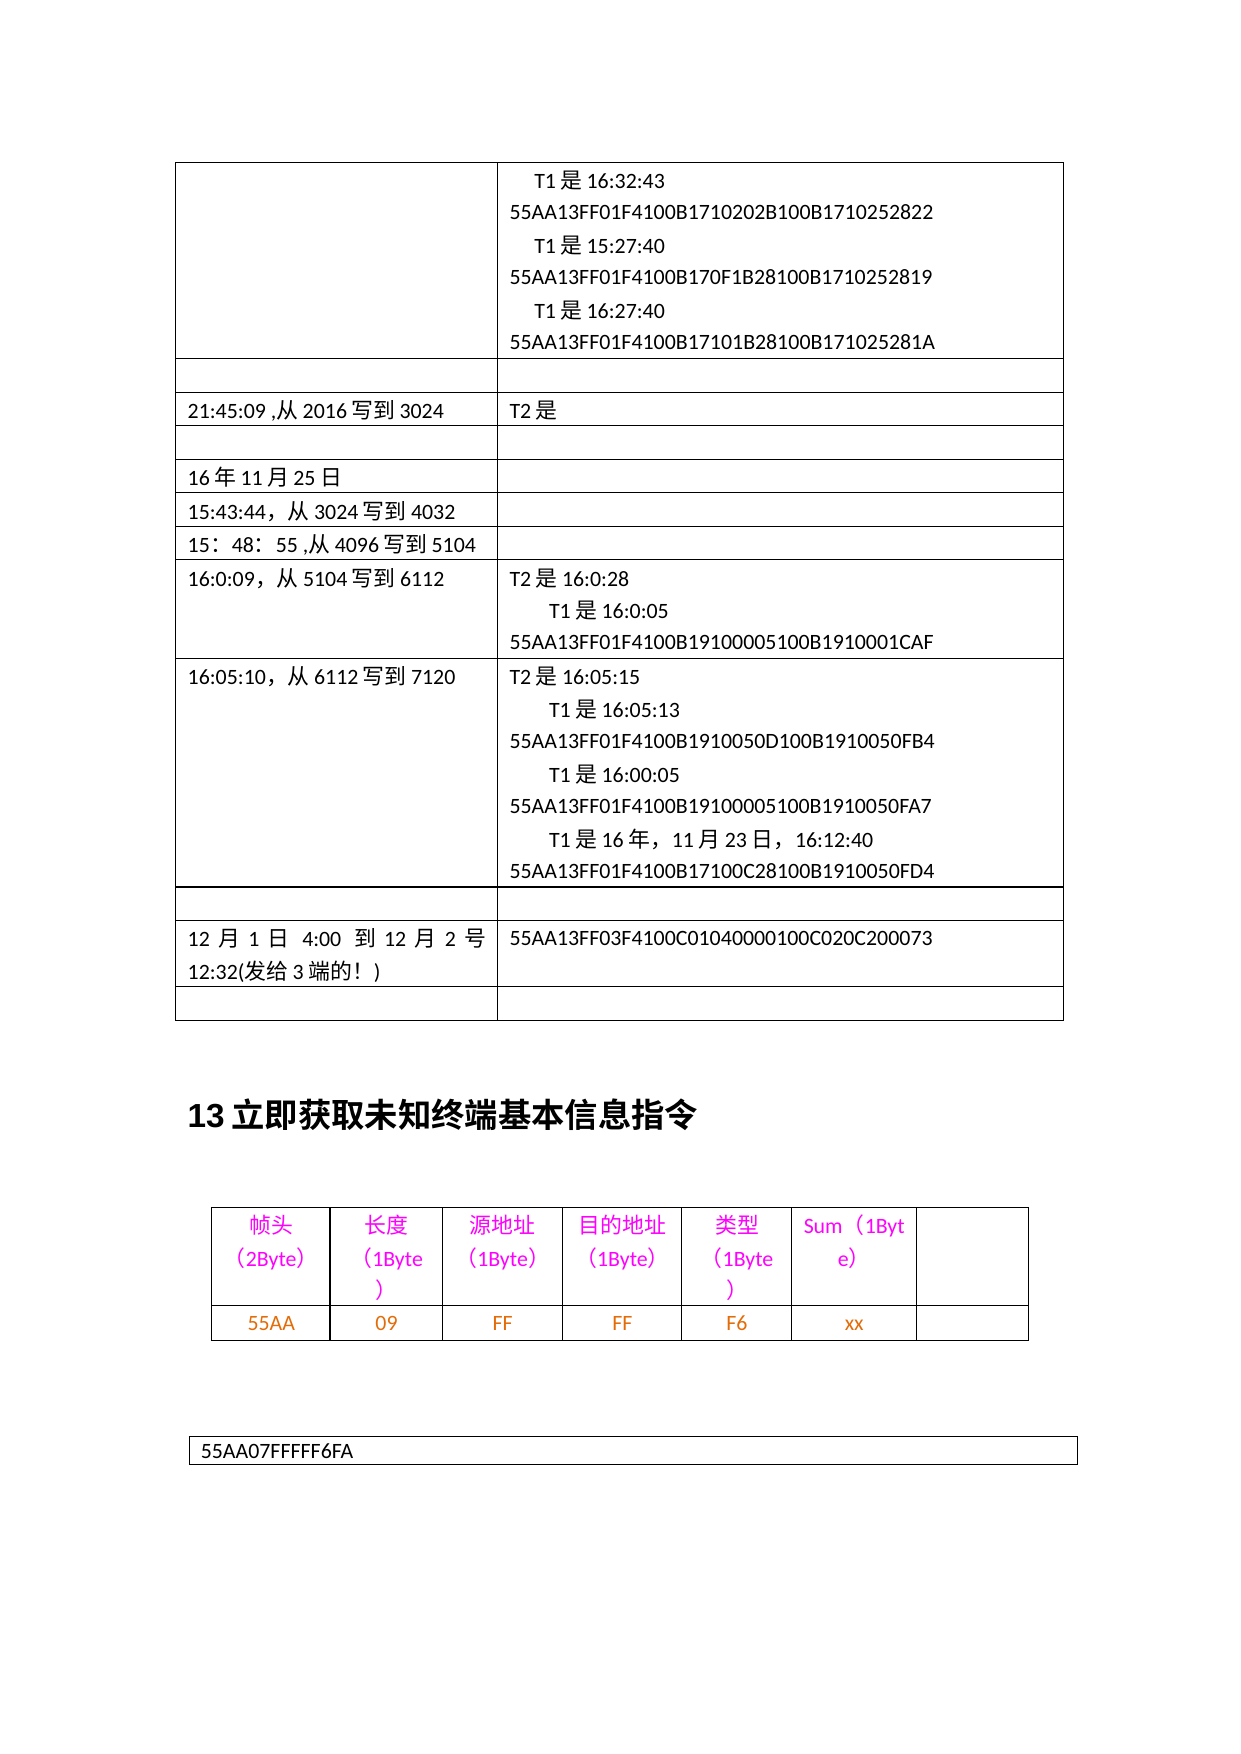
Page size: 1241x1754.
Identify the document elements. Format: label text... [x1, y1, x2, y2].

table_header 源地址（1Byte） [443, 1208, 562, 1305]
table_cell 15:43:44，从3024写到4032 [176, 493, 497, 526]
table_cell [498, 460, 1063, 492]
table_cell [176, 426, 497, 459]
table_cell 55AA13FF03F4100C01040000100C020C200073 [498, 921, 1063, 986]
table_cell [498, 426, 1063, 459]
table_cell 16:0:09，从5104写到6112 [176, 560, 497, 658]
table_cell T2是 [498, 393, 1063, 425]
subtitle 13立即获取未知终端基本信息指令 [187, 1080, 1053, 1145]
table_header 类型（1Byte） [682, 1208, 791, 1305]
table_cell [176, 987, 497, 1019]
table_cell [498, 493, 1063, 526]
table_header 目的地址（1Byte） [563, 1208, 681, 1305]
table_cell FF [563, 1306, 681, 1339]
table_cell 55AA [212, 1306, 329, 1339]
table_cell [498, 987, 1063, 1019]
table_cell FF [443, 1306, 562, 1339]
table_cell [498, 527, 1063, 559]
table_cell 16年11月25日 [176, 460, 497, 492]
table_header Sum（1Byte） [792, 1208, 916, 1305]
table_cell [176, 359, 497, 392]
table_cell [498, 888, 1063, 920]
table_header 55AA07FFFFF6FA [190, 1437, 1077, 1464]
table_cell 21:45:09 ,从2016写到3024 [176, 393, 497, 425]
table_cell [176, 888, 497, 920]
table_cell [498, 359, 1063, 392]
table_cell xx [792, 1306, 916, 1339]
table_cell [917, 1306, 1028, 1339]
table_cell 15：48：55 ,从4096写到5104 [176, 527, 497, 559]
table_cell T2是16:0:28 T1是16:0:05 55AA13FF01F4100B19100005100B1910001CAF [498, 560, 1063, 658]
table_header 帧头（2Byte） [212, 1208, 329, 1305]
table_cell 09 [331, 1306, 442, 1339]
table_cell 12月1日 4:00 到12月2号12:32(发给3端的！) [176, 921, 497, 986]
table_cell 16:05:10，从6112写到7120 [176, 659, 497, 886]
table_header 长度（1Byte） [331, 1208, 442, 1305]
table_header [917, 1208, 1028, 1305]
table_cell T1是16:32:43 55AA13FF01F4100B1710202B100B1710252822 T1是15:27:40 55AA13FF01F4100B170F1B28100B1710252819 T1是16:27:40 55AA13FF01F4100B17101B28100B171025281A [498, 163, 1063, 358]
table_cell [176, 163, 497, 358]
table_cell F6 [682, 1306, 791, 1339]
table_cell T2是16:05:15 T1是16:05:13 55AA13FF01F4100B1910050D100B1910050FB4 T1是16:00:05 55AA13FF01F4100B19100005100B1910050FA7 T1是16年，11月23日，16:12:40 55AA13FF01F4100B17100C28100B1910050FD4 [498, 659, 1063, 886]
